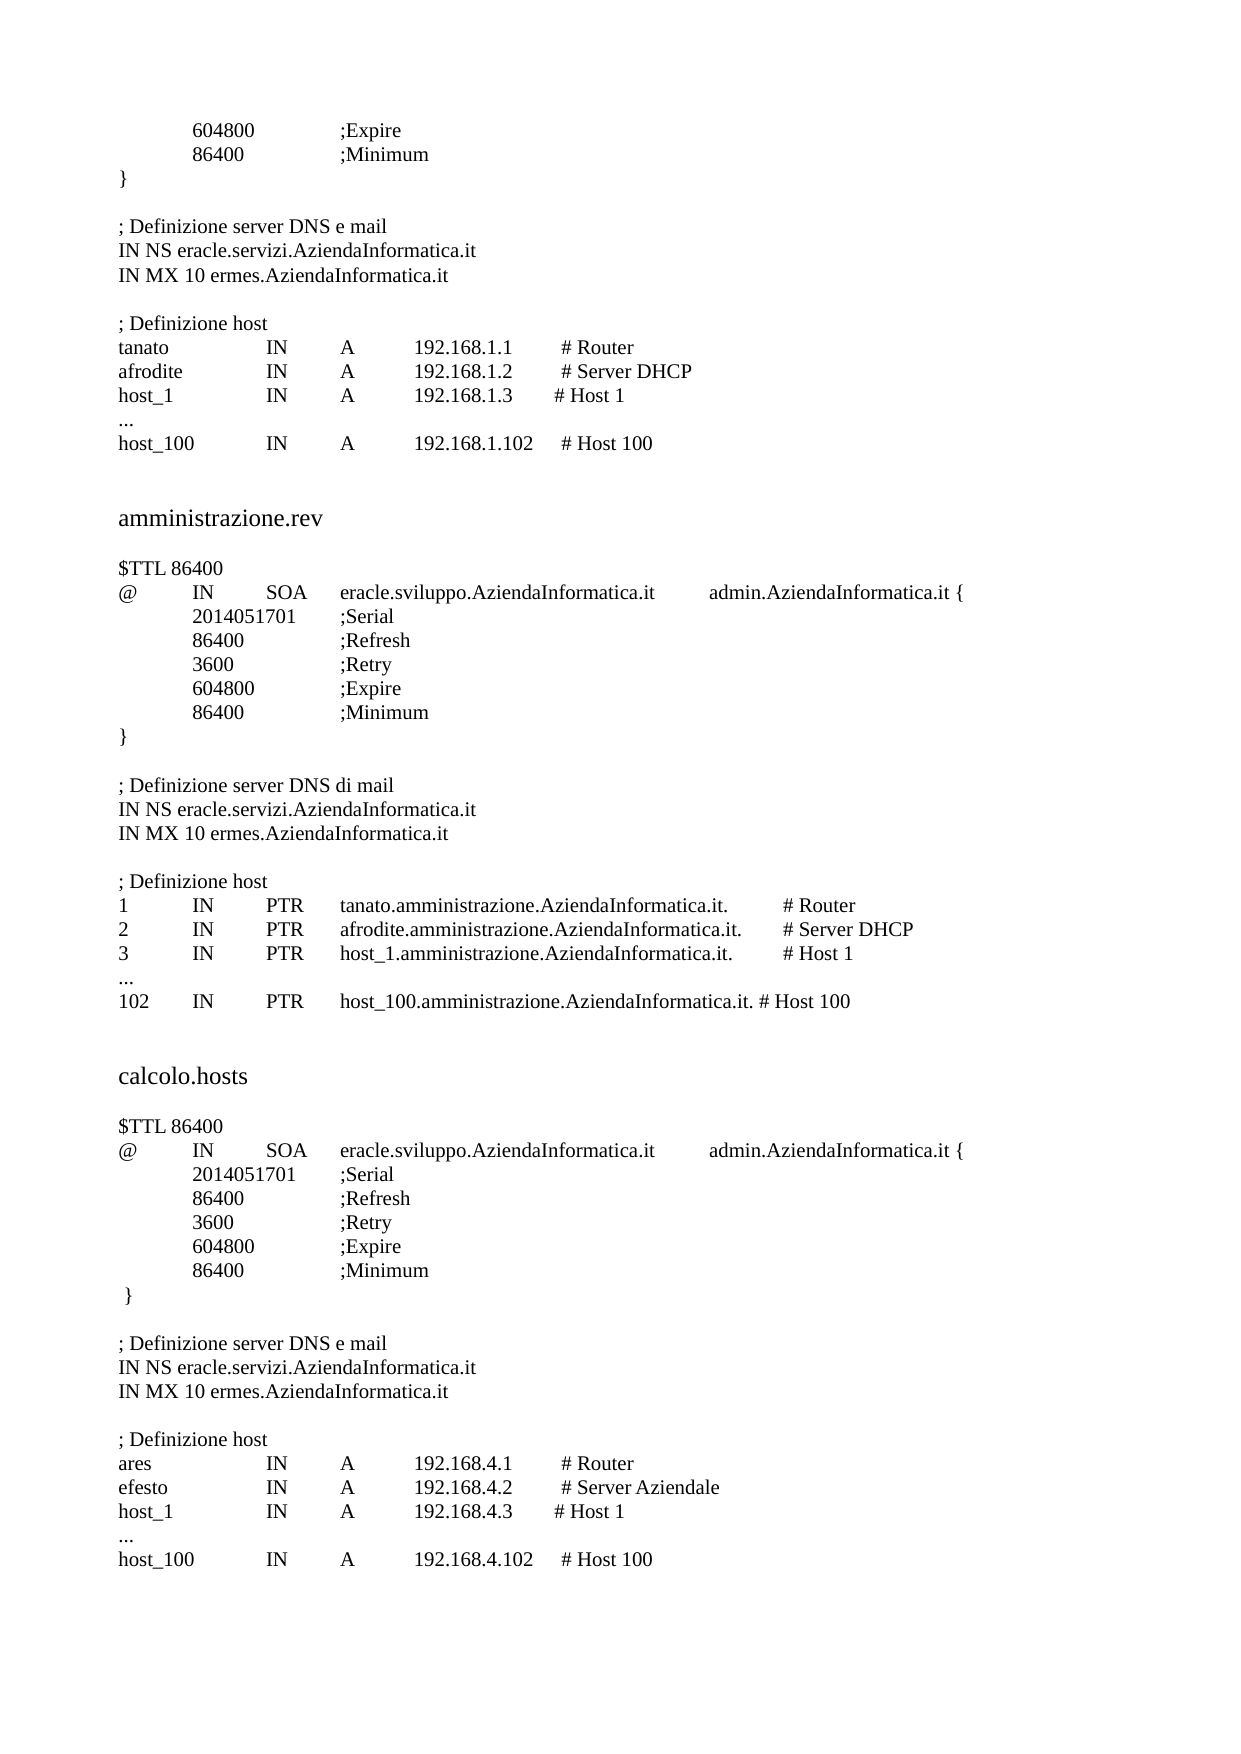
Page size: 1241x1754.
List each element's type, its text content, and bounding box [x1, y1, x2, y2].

text efesto IN A 192.168.4.2 # Server Aziendale [118, 1475, 1122, 1499]
text ; Definizione host [118, 1427, 1122, 1451]
text 86400 ;Minimum [118, 1258, 1122, 1282]
text ; Definizione host [118, 311, 1122, 335]
text } [118, 1282, 1122, 1307]
text ; Definizione server DNS e mail [118, 1331, 1122, 1355]
text calcolo.hosts [118, 1061, 1122, 1090]
text 3 IN PTR host_1.amministrazione.AziendaInformatica.it. # Host 1 [118, 941, 1122, 965]
text host_100 IN A 192.168.4.102 # Host 100 [118, 1547, 1122, 1571]
text 2 IN PTR afrodite.amministrazione.AziendaInformatica.it. # Server DHCP [118, 917, 1122, 941]
text host_1 IN A 192.168.4.3 # Host 1 [118, 1499, 1122, 1523]
text } [118, 166, 1122, 190]
text 86400 ;Minimum [118, 700, 1122, 724]
text ; Definizione server DNS di mail [118, 772, 1122, 797]
text ; Definizione host [118, 869, 1122, 893]
text @ IN SOA eracle.sviluppo.AziendaInformatica.it admin.AziendaInformatica.it { [118, 580, 1122, 604]
text 604800 ;Expire [118, 676, 1122, 700]
text 86400 ;Refresh [118, 628, 1122, 652]
text ... [118, 1523, 1122, 1547]
text amministrazione.rev [118, 503, 1122, 532]
text host_1 IN A 192.168.1.3 # Host 1 [118, 383, 1122, 407]
text $TTL 86400 [118, 556, 1122, 580]
text 3600 ;Retry [118, 1210, 1122, 1234]
text IN NS eracle.servizi.AziendaInformatica.it [118, 238, 1122, 262]
text afrodite IN A 192.168.1.2 # Server DHCP [118, 359, 1122, 383]
text 1 IN PTR tanato.amministrazione.AziendaInformatica.it. # Router [118, 893, 1122, 917]
text } [118, 724, 1122, 748]
text $TTL 86400 [118, 1114, 1122, 1138]
text 2014051701 ;Serial [118, 604, 1122, 628]
text 102 IN PTR host_100.amministrazione.AziendaInformatica.it. # Host 100 [118, 989, 1122, 1013]
text 604800 ;Expire [118, 118, 1122, 142]
text 86400 ;Refresh [118, 1186, 1122, 1210]
text IN MX 10 ermes.AziendaInformatica.it [118, 1379, 1122, 1403]
text IN NS eracle.servizi.AziendaInformatica.it [118, 1355, 1122, 1379]
text ares IN A 192.168.4.1 # Router [118, 1451, 1122, 1475]
text IN MX 10 ermes.AziendaInformatica.it [118, 821, 1122, 845]
text host_100 IN A 192.168.1.102 # Host 100 [118, 431, 1122, 455]
text 2014051701 ;Serial [118, 1162, 1122, 1186]
text ... [118, 407, 1122, 431]
text IN MX 10 ermes.AziendaInformatica.it [118, 262, 1122, 287]
text @ IN SOA eracle.sviluppo.AziendaInformatica.it admin.AziendaInformatica.it { [118, 1138, 1122, 1162]
text 604800 ;Expire [118, 1234, 1122, 1258]
text tanato IN A 192.168.1.1 # Router [118, 335, 1122, 359]
text ; Definizione server DNS e mail [118, 214, 1122, 238]
text 3600 ;Retry [118, 652, 1122, 676]
text 86400 ;Minimum [118, 142, 1122, 166]
text ... [118, 965, 1122, 989]
text IN NS eracle.servizi.AziendaInformatica.it [118, 797, 1122, 821]
